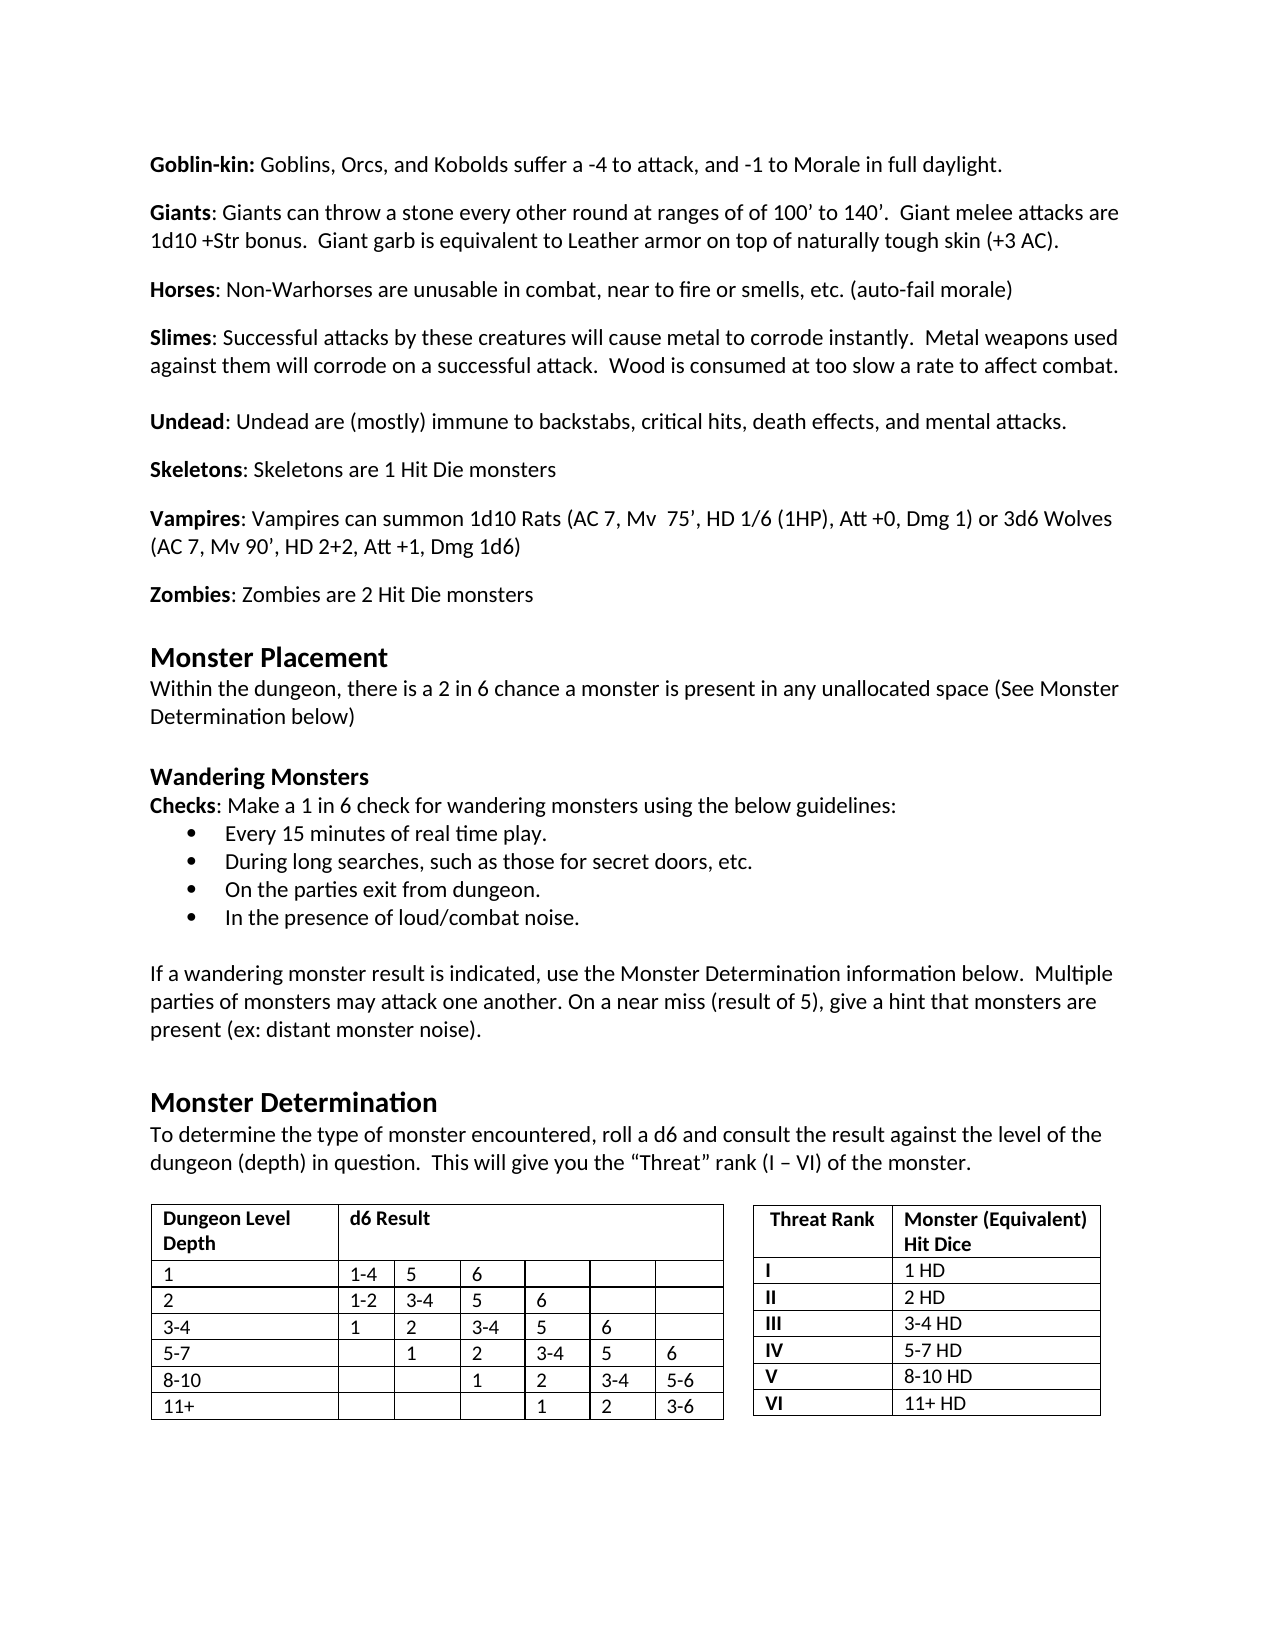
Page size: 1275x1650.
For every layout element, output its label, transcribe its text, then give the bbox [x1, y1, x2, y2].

table_cell 6 [526, 1288, 589, 1313]
table_cell 8-10 [152, 1367, 338, 1392]
table_cell 3-6 [656, 1393, 723, 1419]
table_cell [656, 1261, 723, 1286]
table_cell 1 [395, 1340, 460, 1366]
table_cell 3-4 [461, 1314, 524, 1339]
list In the presence of loud/combat noise. [187, 903, 1125, 931]
text Undead: Undead are (mostly) immune to backstabs, critical hits, death effects, and mental attacks. [150, 407, 1125, 435]
table_cell 3-4 [526, 1340, 589, 1366]
table_cell [395, 1393, 460, 1419]
table_cell 5-7 HD [893, 1337, 1100, 1362]
table_cell [339, 1367, 394, 1392]
table_cell 6 [656, 1340, 723, 1366]
table_cell 2 [152, 1288, 338, 1313]
table_cell 5-6 [656, 1367, 723, 1392]
table_cell 3-4 HD [893, 1311, 1100, 1336]
table_cell 6 [461, 1261, 524, 1286]
list On the parties exit from dungeon. [187, 875, 1125, 903]
table_cell 2 [591, 1393, 655, 1419]
table_cell 1 HD [893, 1258, 1100, 1283]
table_header Threat Rank [754, 1206, 892, 1257]
text Zombies: Zombies are 2 Hit Die monsters [150, 580, 1125, 608]
text Skeletons: Skeletons are 1 Hit Die monsters [150, 455, 1125, 483]
table_cell [656, 1288, 723, 1313]
text If a wandering monster result is indicated, use the Monster Determination information below. Multiple parties of monsters may attack one another. On a near miss (result of 5), give a hint that monsters are present (ex: distant monster noise). [150, 959, 1125, 1043]
text Slimes: Successful attacks by these creatures will cause metal to corrode instantly. Metal weapons used against them will corrode on a successful attack. Wood is consumed at too slow a rate to affect combat. [150, 323, 1125, 379]
table_cell V [754, 1364, 892, 1389]
table_cell 1 [339, 1314, 394, 1339]
table_cell [339, 1340, 394, 1366]
table_cell 2 [526, 1367, 589, 1392]
text Vampires: Vampires can summon 1d10 Rats (AC 7, Mv 75’, HD 1/6 (1HP), Att +0, Dmg 1) or 3d6 Wolves (AC 7, Mv 90’, HD 2+2, Att +1, Dmg 1d6) [150, 504, 1125, 560]
table_cell 11+ [152, 1393, 338, 1419]
text Monster Placement [150, 639, 1125, 674]
text Within the dungeon, there is a 2 in 6 chance a monster is present in any unallocated space (See Monster Determination below) [150, 674, 1125, 730]
table_cell [395, 1367, 460, 1392]
text Giants: Giants can throw a stone every other round at ranges of of 100’ to 140’. Giant melee attacks are 1d10 +Str bonus. Giant garb is equivalent to Leather armor on top of naturally tough skin (+3 AC). [150, 198, 1125, 254]
table_cell III [754, 1311, 892, 1336]
text Monster Determination [150, 1084, 1125, 1120]
table_header Monster (Equivalent) Hit Dice [893, 1206, 1100, 1257]
table_cell 5 [526, 1314, 589, 1339]
table_cell 1 [461, 1367, 524, 1392]
table_cell 8-10 HD [893, 1364, 1100, 1389]
table_cell 2 HD [893, 1284, 1100, 1309]
table_cell 1-4 [339, 1261, 394, 1286]
table_cell IV [754, 1337, 892, 1362]
list Every 15 minutes of real time play. [187, 819, 1125, 847]
table_cell 5 [395, 1261, 460, 1286]
table_cell II [754, 1284, 892, 1309]
text To determine the type of monster encountered, roll a d6 and consult the result against the level of the dungeon (depth) in question. This will give you the “Threat” rank (I – VI) of the monster. [150, 1120, 1125, 1176]
table_cell 5 [591, 1340, 655, 1366]
table_cell 11+ HD [893, 1390, 1100, 1415]
table_cell 2 [395, 1314, 460, 1339]
text Wandering Monsters [150, 761, 1125, 791]
text Horses: Non-Warhorses are unusable in combat, near to fire or smells, etc. (auto-fail morale) [150, 275, 1125, 303]
table_cell I [754, 1258, 892, 1283]
table_cell [526, 1261, 589, 1286]
table_header Dungeon Level Depth [152, 1205, 338, 1260]
table_cell 3-4 [591, 1367, 655, 1392]
table_cell [591, 1288, 655, 1313]
table_cell 3-4 [395, 1288, 460, 1313]
table_cell 6 [591, 1314, 655, 1339]
table_header d6 Result [339, 1205, 723, 1260]
table_cell 1 [526, 1393, 589, 1419]
table_cell 5-7 [152, 1340, 338, 1366]
table_cell 1 [152, 1261, 338, 1286]
table_cell [339, 1393, 394, 1419]
list During long searches, such as those for secret doors, etc. [187, 847, 1125, 875]
text Checks: Make a 1 in 6 check for wandering monsters using the below guidelines: [150, 791, 1125, 819]
table_cell [461, 1393, 524, 1419]
table_cell 1-2 [339, 1288, 394, 1313]
table_cell 3-4 [152, 1314, 338, 1339]
table_cell VI [754, 1390, 892, 1415]
table_cell [591, 1261, 655, 1286]
table_cell [656, 1314, 723, 1339]
table_cell 5 [461, 1288, 524, 1313]
text Goblin-kin: Goblins, Orcs, and Kobolds suffer a -4 to attack, and -1 to Morale in full daylight. [150, 150, 1125, 178]
table_cell 2 [461, 1340, 524, 1366]
